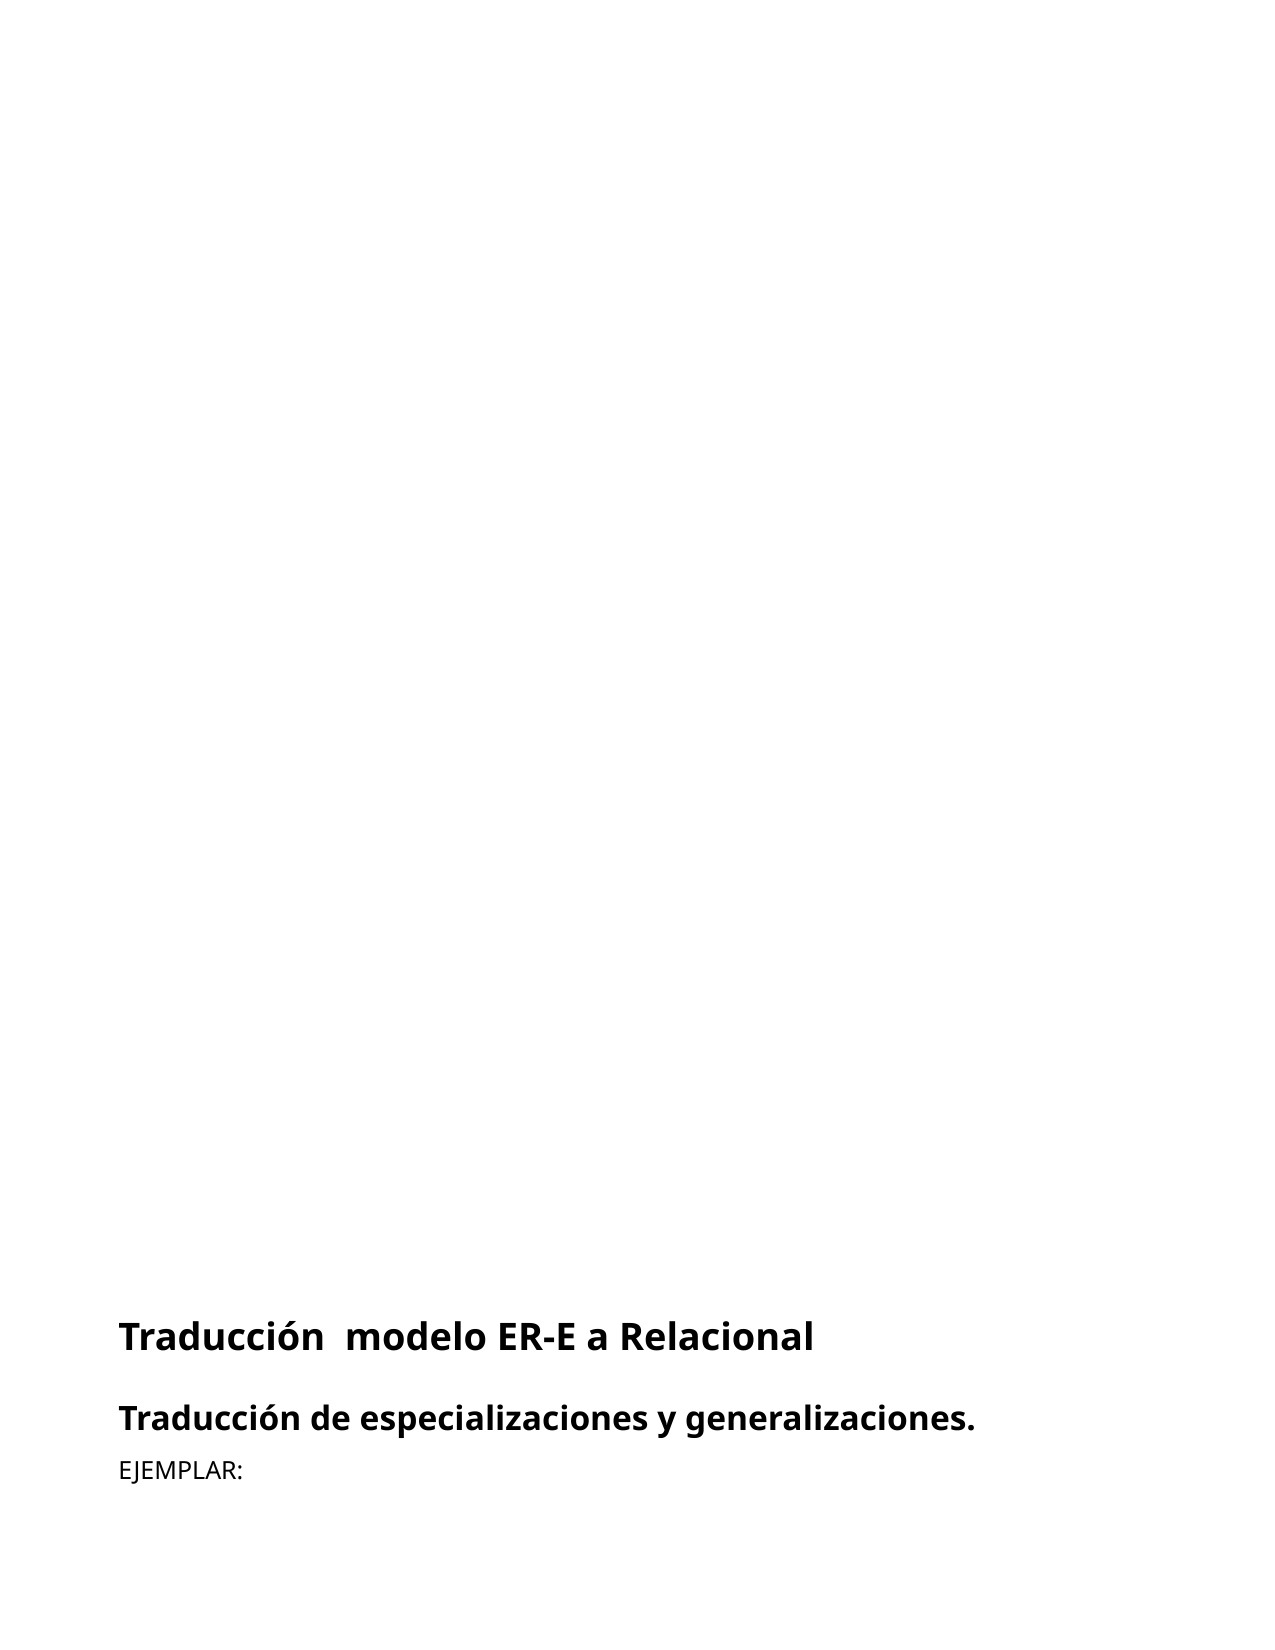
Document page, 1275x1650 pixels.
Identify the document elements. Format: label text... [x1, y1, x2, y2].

subtitle Traducción modelo ER-E a Relacional [118, 1310, 1157, 1361]
subtitle Traducción de especializaciones y generalizaciones. [118, 1395, 1157, 1440]
text EJEMPLAR: [118, 1453, 1157, 1487]
